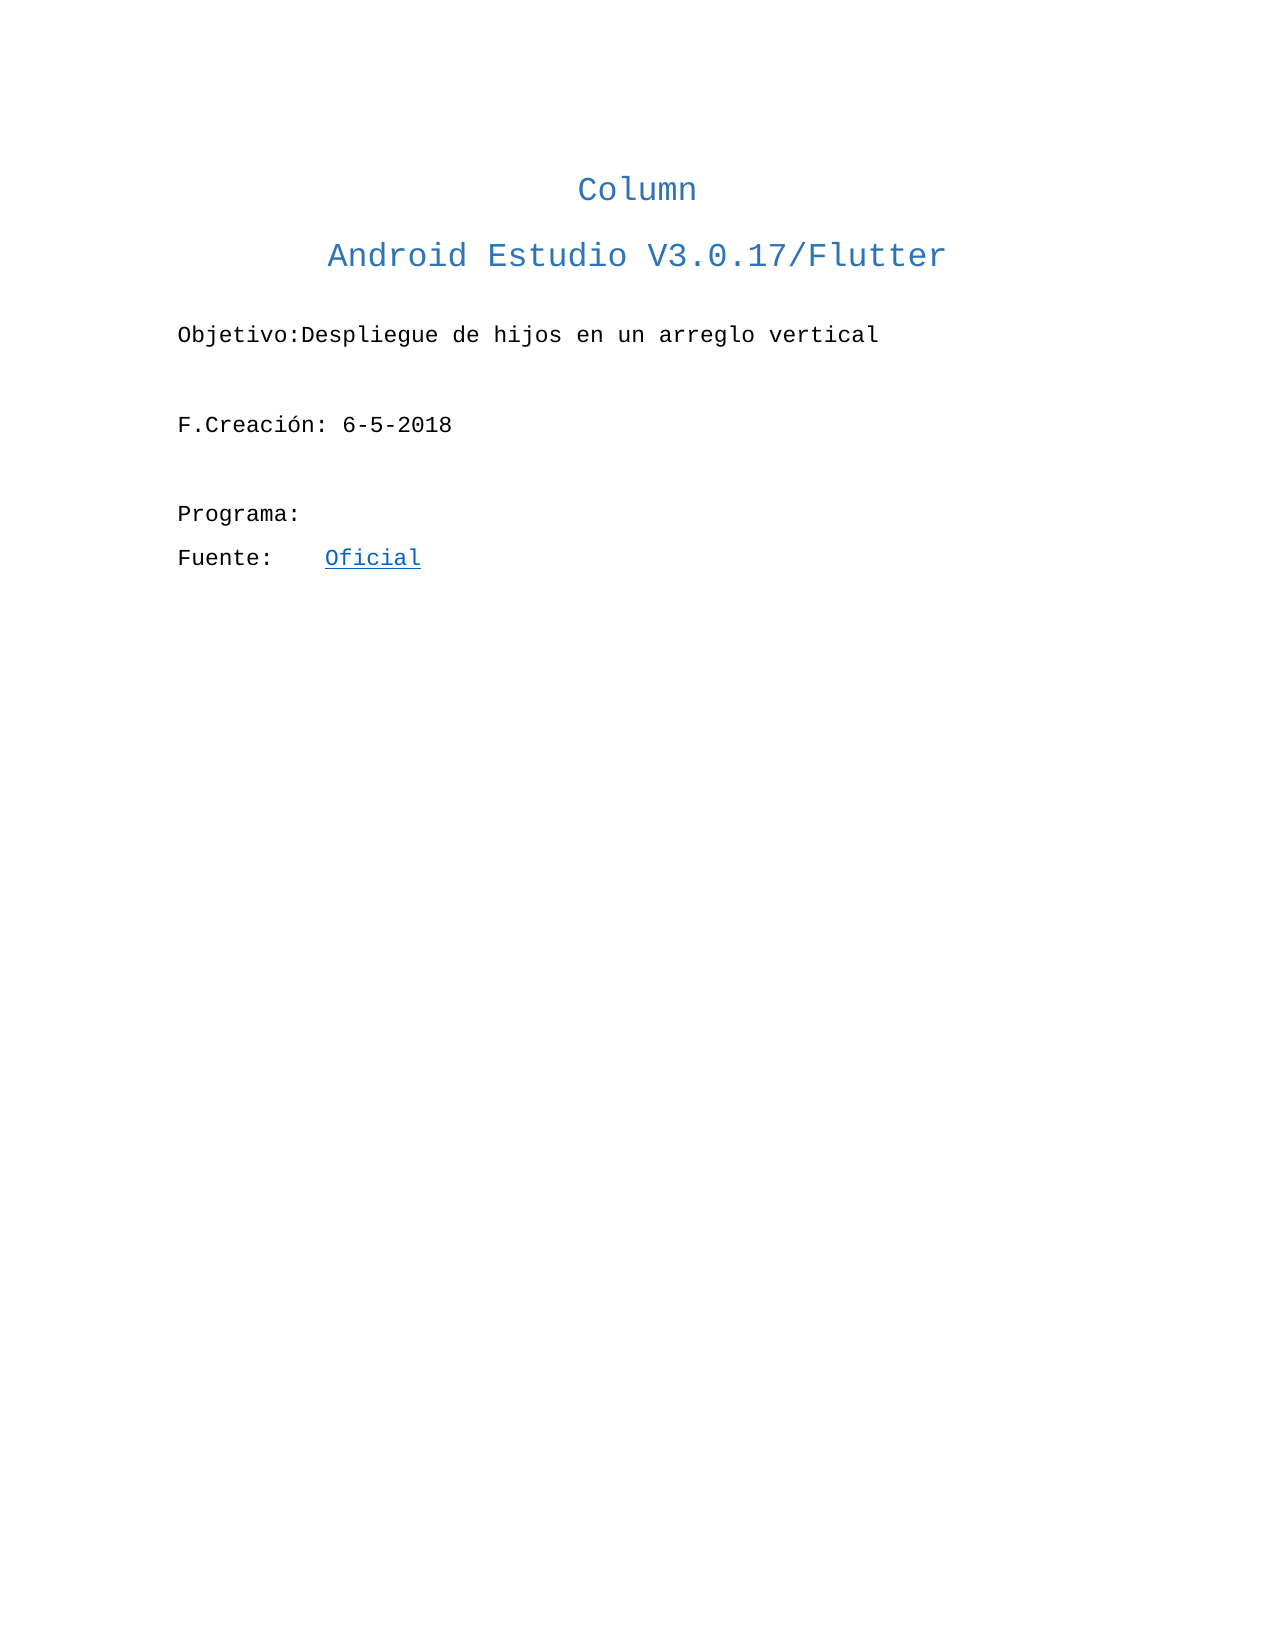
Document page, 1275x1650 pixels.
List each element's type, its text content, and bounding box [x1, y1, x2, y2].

text Fuente: Oficial [177, 547, 1098, 573]
text F.Creación: 6-5-2018 [177, 413, 1098, 439]
subtitle Android Estudio V3.0.17/Flutter [177, 238, 1098, 276]
subtitle Column [177, 173, 1098, 210]
text Programa: [177, 502, 1098, 528]
text Objetivo:Despliegue de hijos en un arreglo vertical [177, 324, 1098, 350]
